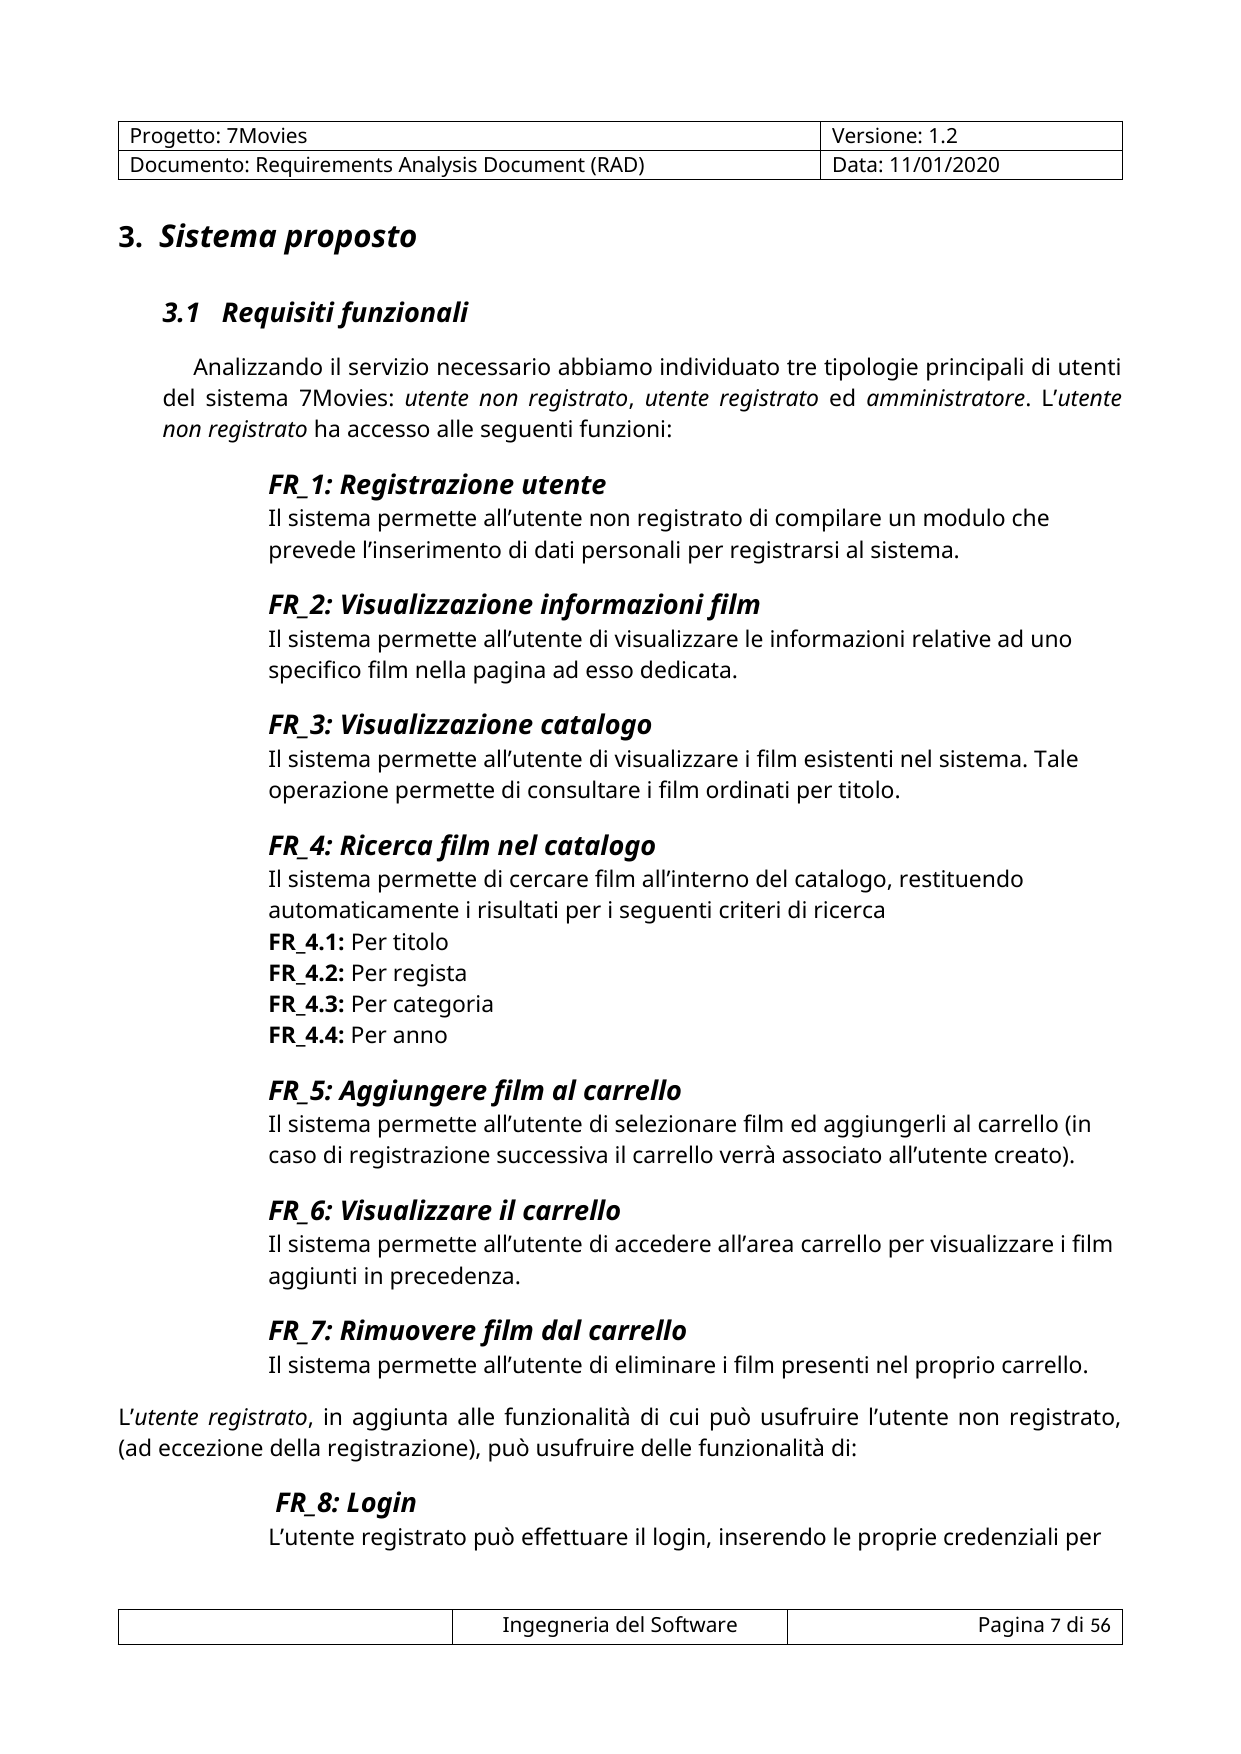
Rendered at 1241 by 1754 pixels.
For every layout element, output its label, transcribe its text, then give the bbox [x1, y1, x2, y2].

list Requisiti funzionali [162, 293, 1122, 330]
text FR_1: Registrazione utente Il sistema permette all’utente non registrato di compilare un modulo che prevede l’inserimento di dati personali per registrarsi al sistema. [268, 465, 1122, 565]
text FR_5: Aggiungere film al carrello Il sistema permette all’utente di selezionare film ed aggiungerli al carrello (in caso di registrazione successiva il carrello verrà associato all’utente creato). [268, 1071, 1122, 1171]
text FR_2: Visualizzazione informazioni film Il sistema permette all’utente di visualizzare le informazioni relative ad uno specifico film nella pagina ad esso dedicata. [268, 586, 1122, 685]
text Analizzando il servizio necessario abbiamo individuato tre tipologie principali di utenti del sistema 7Movies: utente non registrato, utente registrato ed amministratore. L’utente non registrato ha accesso alle seguenti funzioni: [162, 351, 1122, 444]
text FR_3: Visualizzazione catalogo Il sistema permette all’utente di visualizzare i film esistenti nel sistema. Tale operazione permette di consultare i film ordinati per titolo. [268, 706, 1122, 805]
text 3. Sistema proposto [118, 214, 1122, 256]
text FR_6: Visualizzare il carrello Il sistema permette all’utente di accedere all’area carrello per visualizzare i film aggiunti in precedenza. [268, 1191, 1122, 1291]
text L’utente registrato, in aggiunta alle funzionalità di cui può usufruire l’utente non registrato, (ad eccezione della registrazione), può usufruire delle funzionalità di: [118, 1401, 1122, 1463]
text FR_7: Rimuovere film dal carrello Il sistema permette all’utente di eliminare i film presenti nel proprio carrello. [268, 1312, 1122, 1380]
text FR_4: Ricerca film nel catalogo Il sistema permette di cercare film all’interno del catalogo, restituendo automaticamente i risultati per i seguenti criteri di ricerca FR_4.1: Per titolo FR_4.2: Per regista FR_4.3: Per categoria FR_4.4: Per anno [268, 826, 1122, 1050]
text FR_8: Login L’utente registrato può effettuare il login, inserendo le proprie credenziali per [268, 1484, 1122, 1552]
